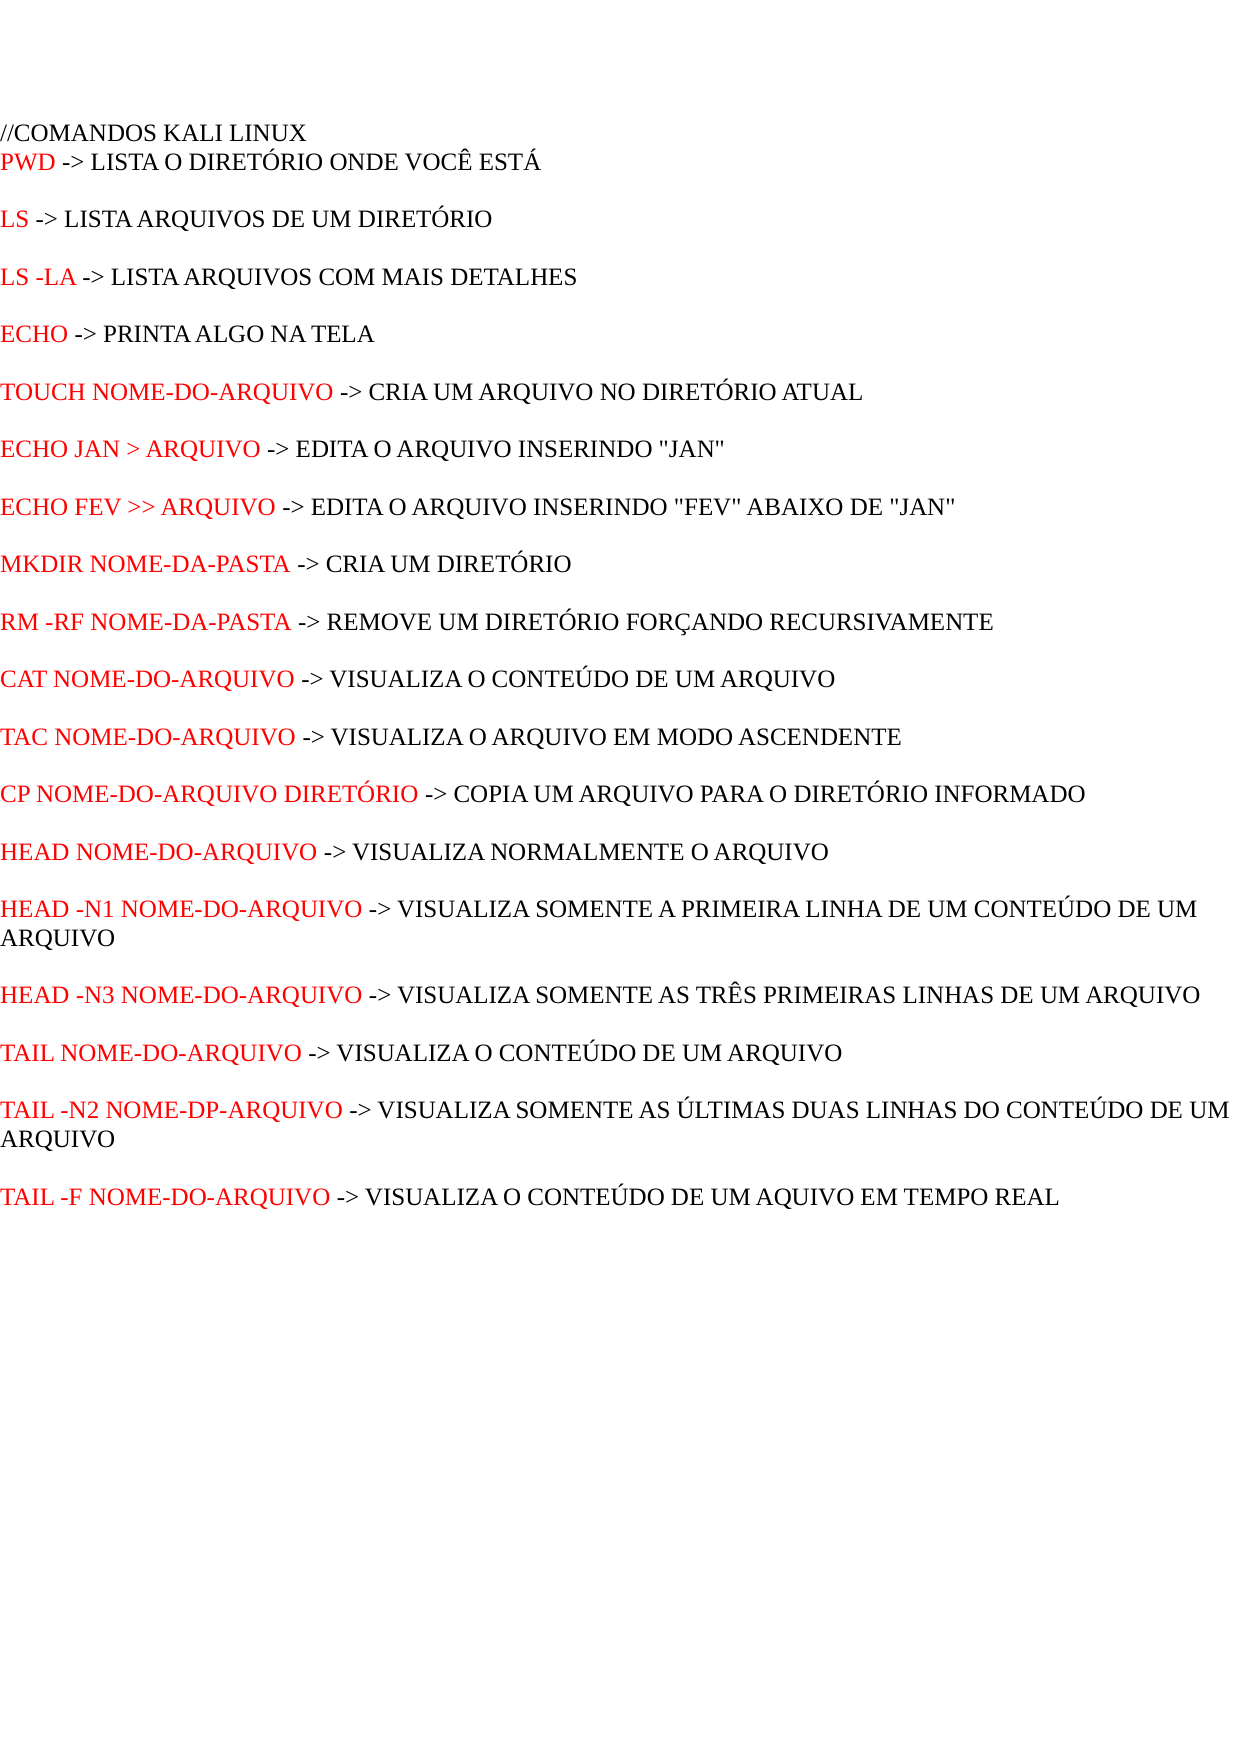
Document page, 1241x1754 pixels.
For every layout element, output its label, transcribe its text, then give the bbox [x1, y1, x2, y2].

text PWD -> LISTA O DIRETÓRIO ONDE VOCÊ ESTÁ [0, 147, 1240, 176]
text LS -LA -> LISTA ARQUIVOS COM MAIS DETALHES [0, 262, 1240, 291]
text CAT NOME-DO-ARQUIVO -> VISUALIZA O CONTEÚDO DE UM ARQUIVO [0, 664, 1240, 693]
text TAIL NOME-DO-ARQUIVO -> VISUALIZA O CONTEÚDO DE UM ARQUIVO [0, 1038, 1240, 1067]
text TAC NOME-DO-ARQUIVO -> VISUALIZA O ARQUIVO EM MODO ASCENDENTE [0, 722, 1240, 751]
text HEAD -N1 NOME-DO-ARQUIVO -> VISUALIZA SOMENTE A PRIMEIRA LINHA DE UM CONTEÚDO DE UM ARQUIVO [0, 894, 1240, 952]
text HEAD -N3 NOME-DO-ARQUIVO -> VISUALIZA SOMENTE AS TRÊS PRIMEIRAS LINHAS DE UM ARQUIVO [0, 981, 1240, 1009]
text ECHO JAN > ARQUIVO -> EDITA O ARQUIVO INSERINDO "JAN" [0, 434, 1240, 463]
text RM -RF NOME-DA-PASTA -> REMOVE UM DIRETÓRIO FORÇANDO RECURSIVAMENTE [0, 607, 1240, 636]
text ECHO FEV >> ARQUIVO -> EDITA O ARQUIVO INSERINDO "FEV" ABAIXO DE "JAN" [0, 492, 1240, 521]
text TAIL -F NOME-DO-ARQUIVO -> VISUALIZA O CONTEÚDO DE UM AQUIVO EM TEMPO REAL [0, 1182, 1240, 1211]
text LS -> LISTA ARQUIVOS DE UM DIRETÓRIO [0, 204, 1240, 233]
text TAIL -N2 NOME-DP-ARQUIVO -> VISUALIZA SOMENTE AS ÚLTIMAS DUAS LINHAS DO CONTEÚDO DE UM ARQUIVO [0, 1096, 1240, 1153]
text HEAD NOME-DO-ARQUIVO -> VISUALIZA NORMALMENTE O ARQUIVO [0, 837, 1240, 866]
text TOUCH NOME-DO-ARQUIVO -> CRIA UM ARQUIVO NO DIRETÓRIO ATUAL [0, 377, 1240, 406]
text MKDIR NOME-DA-PASTA -> CRIA UM DIRETÓRIO [0, 549, 1240, 578]
text ECHO -> PRINTA ALGO NA TELA [0, 319, 1240, 348]
text //COMANDOS KALI LINUX [0, 118, 1240, 147]
text CP NOME-DO-ARQUIVO DIRETÓRIO -> COPIA UM ARQUIVO PARA O DIRETÓRIO INFORMADO [0, 779, 1240, 808]
